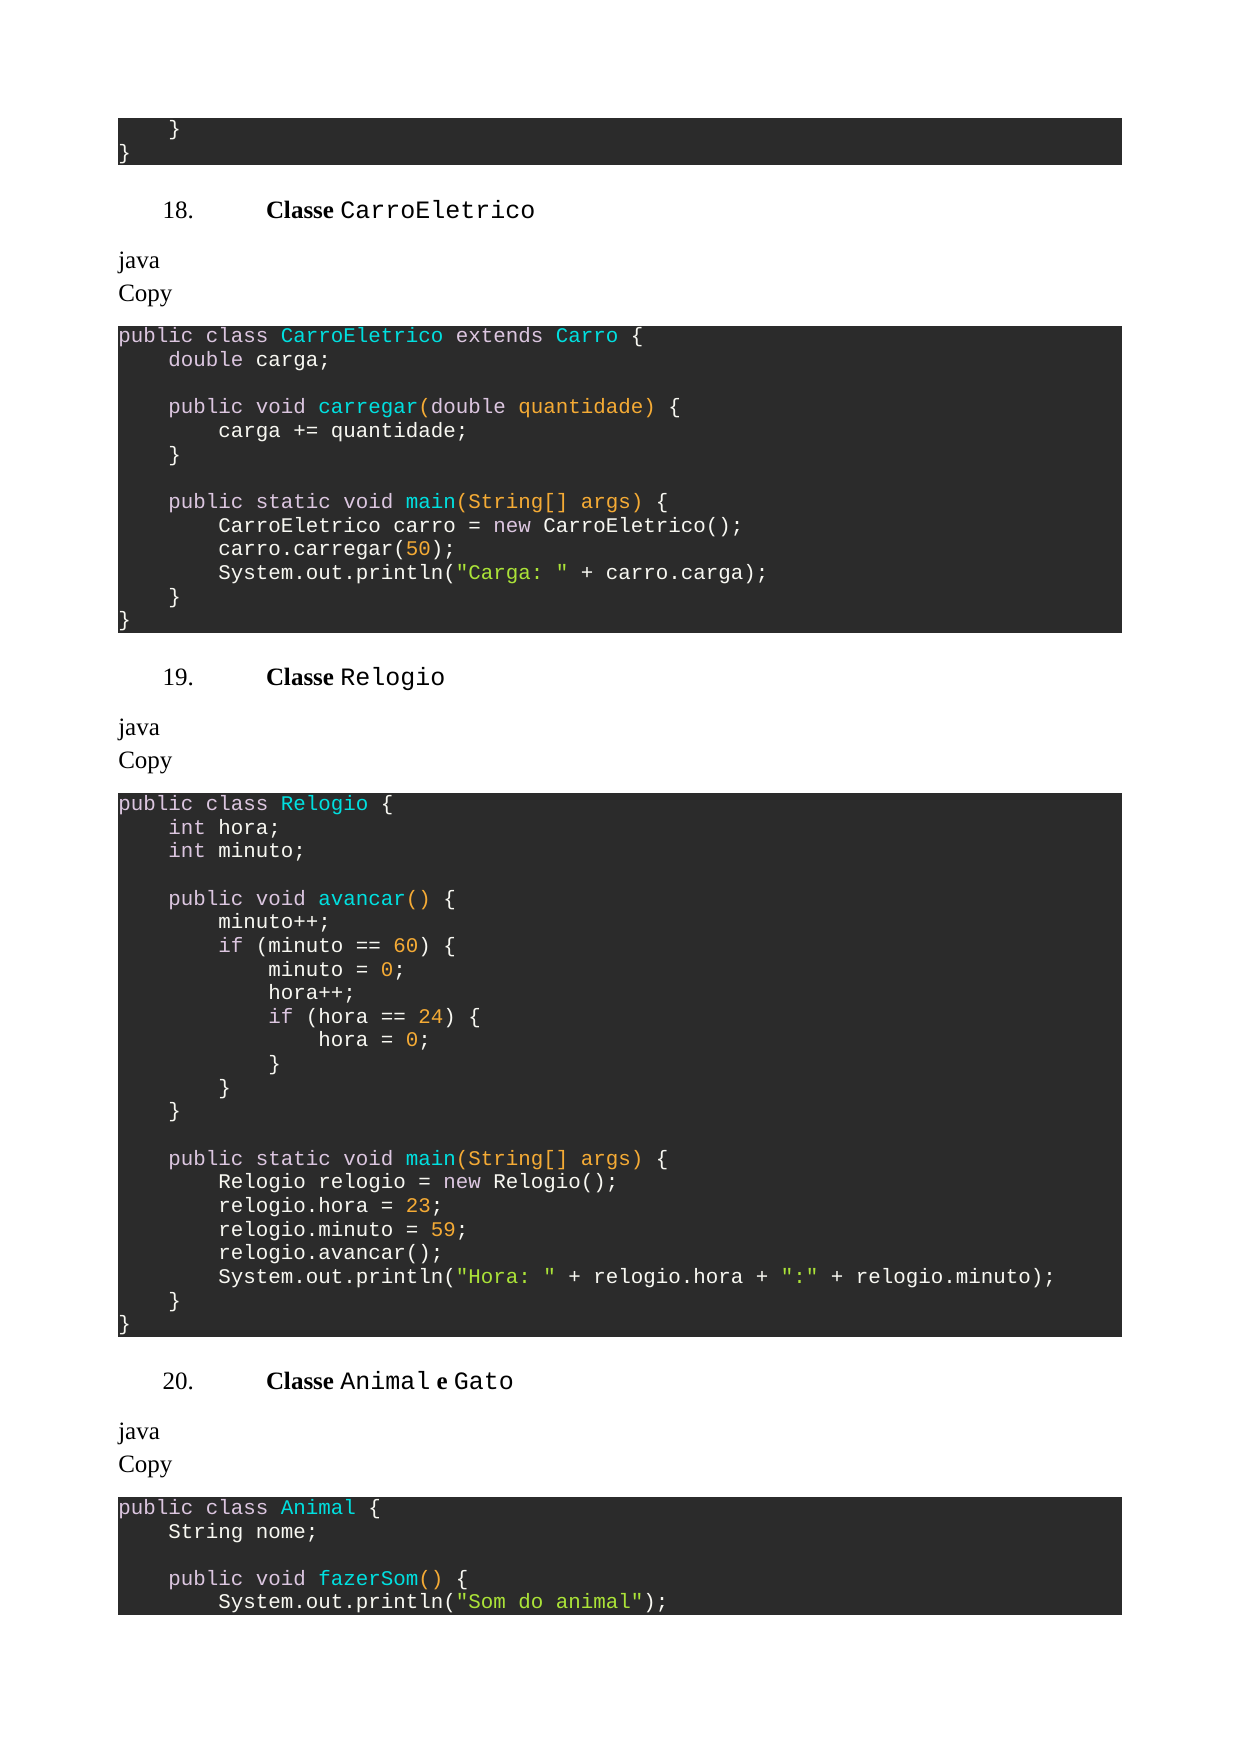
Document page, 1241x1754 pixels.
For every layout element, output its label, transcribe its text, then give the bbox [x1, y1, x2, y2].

text System.out.println("Carga: " + carro.carga); [118, 562, 1122, 586]
text CarroEletrico carro = new CarroEletrico(); [118, 515, 1122, 538]
text } [118, 1100, 1122, 1124]
text relogio.avancar(); [118, 1242, 1122, 1266]
text } [118, 586, 1122, 609]
text double carga; [118, 349, 1122, 373]
text Relogio relogio = new Relogio(); [118, 1171, 1122, 1195]
text if (minuto == 60) { [118, 935, 1122, 958]
text minuto++; [118, 911, 1122, 935]
text relogio.hora = 23; [118, 1195, 1122, 1219]
text public class CarroEletrico extends Carro { [118, 326, 1122, 349]
text public void carregar(double quantidade) { [118, 396, 1122, 420]
text int hora; [118, 817, 1122, 840]
text public static void main(String[] args) { [118, 491, 1122, 515]
text public static void main(String[] args) { [118, 1148, 1122, 1171]
text public void avancar() { [118, 888, 1122, 911]
text System.out.println("Som do animal"); [118, 1592, 1122, 1615]
text Copy [118, 278, 1122, 307]
text } [118, 1077, 1122, 1100]
text carga += quantidade; [118, 420, 1122, 444]
text System.out.println("Hora: " + relogio.hora + ":" + relogio.minuto); [118, 1266, 1122, 1289]
list Classe Animal e Gato [162, 1366, 1122, 1397]
text } [118, 118, 1122, 142]
text minuto = 0; [118, 958, 1122, 982]
text public void fazerSom() { [118, 1568, 1122, 1592]
text } [118, 444, 1122, 467]
text public class Animal { [118, 1497, 1122, 1521]
text } [118, 142, 1122, 165]
text java [118, 1416, 1122, 1445]
list Classe Relogio [162, 662, 1122, 693]
text int minuto; [118, 840, 1122, 864]
text public class Relogio { [118, 793, 1122, 817]
text carro.carregar(50); [118, 538, 1122, 562]
text String nome; [118, 1521, 1122, 1544]
text Copy [118, 1449, 1122, 1478]
text relogio.minuto = 59; [118, 1219, 1122, 1242]
text hora++; [118, 982, 1122, 1006]
text } [118, 609, 1122, 633]
text java [118, 712, 1122, 741]
text } [118, 1289, 1122, 1313]
text hora = 0; [118, 1029, 1122, 1053]
text Copy [118, 745, 1122, 774]
list Classe CarroEletrico [162, 195, 1122, 226]
text } [118, 1053, 1122, 1077]
text } [118, 1313, 1122, 1337]
text java [118, 245, 1122, 274]
text if (hora == 24) { [118, 1006, 1122, 1029]
